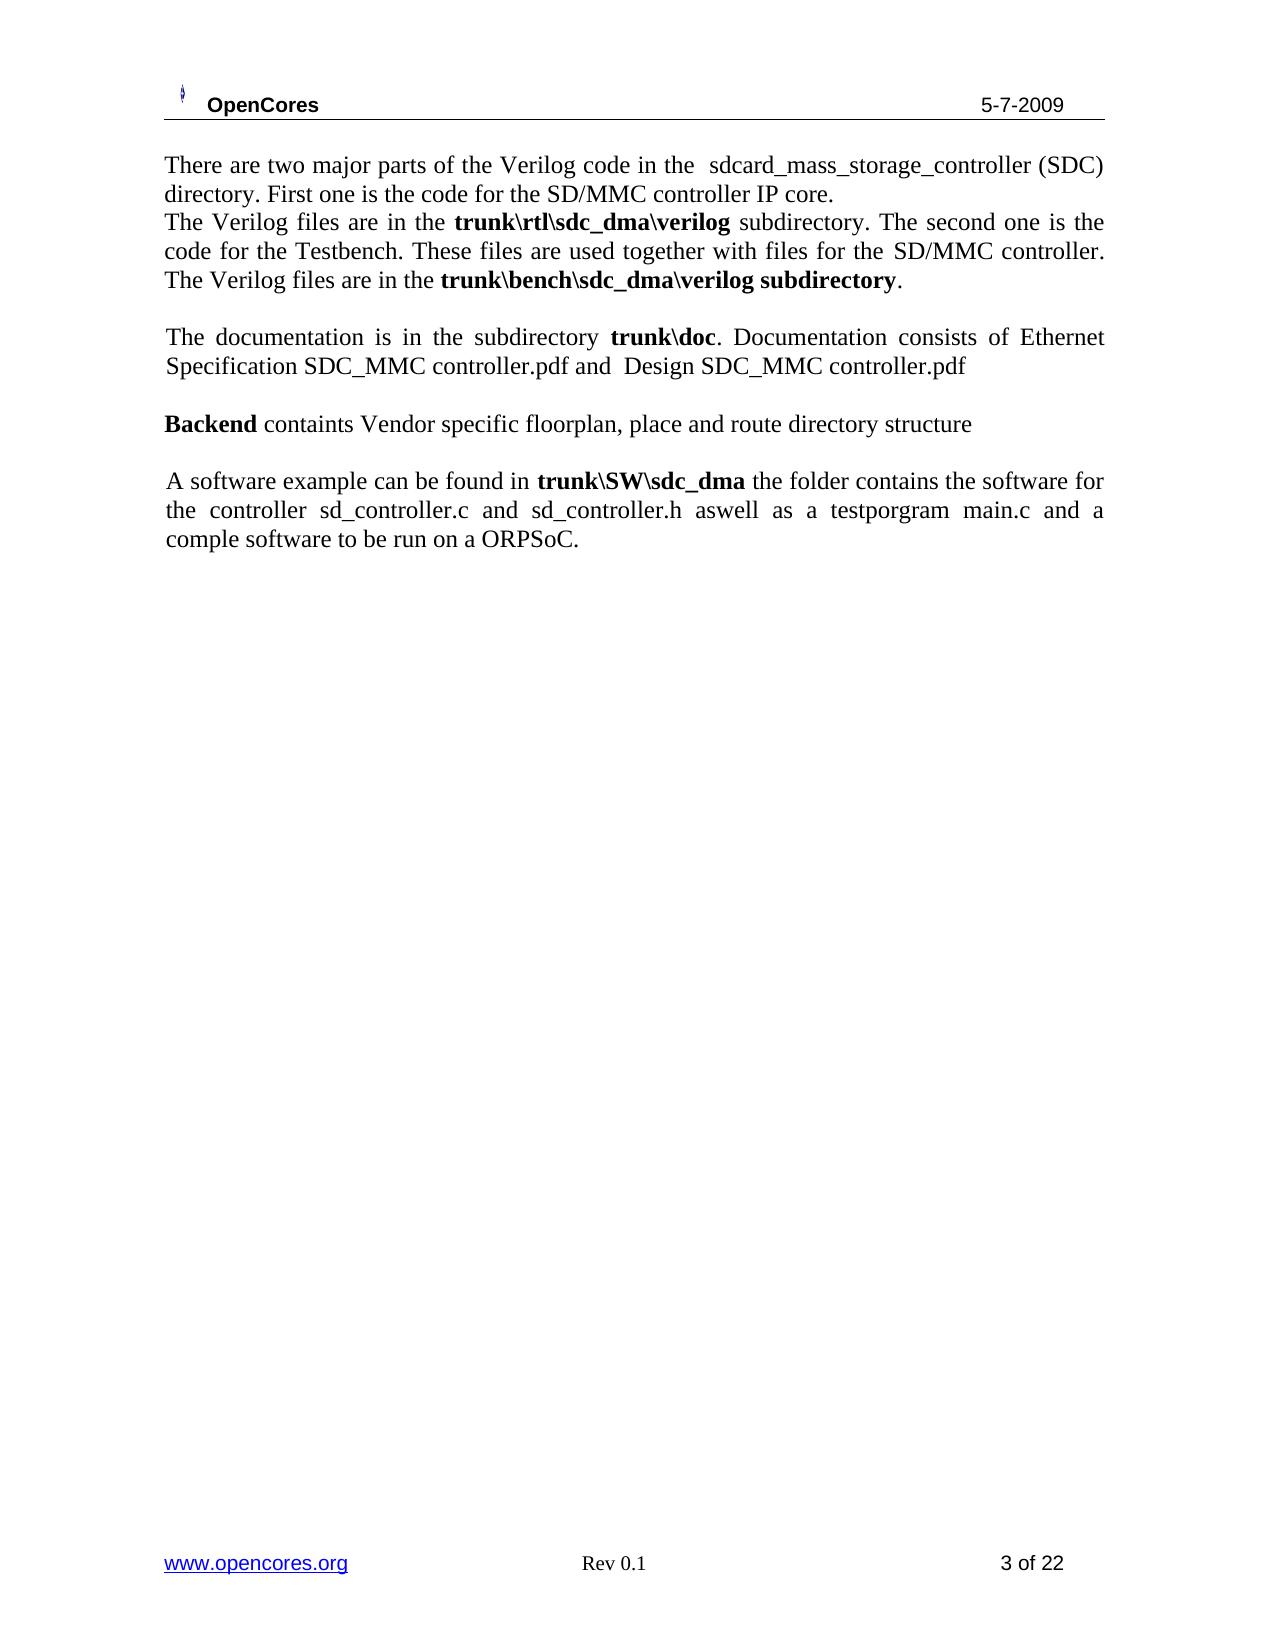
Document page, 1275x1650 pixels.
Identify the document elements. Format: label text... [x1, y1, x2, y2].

text A software example can be found in trunk\SW\sdc_dma the folder contains the software for the controller sd_controller.c and sd_controller.h aswell as a testporgram main.c and a comple software to be run on a ORPSoC. [166, 466, 1105, 552]
text There are two major parts of the Verilog code in the sdcard_mass_storage_controller (SDC) directory. First one is the code for the SD/MMC controller IP core. [164, 150, 1105, 207]
text Backend containts Vendor specific floorplan, place and route directory structure [164, 409, 1105, 437]
text The Verilog files are in the trunk\rtl\sdc_dma\verilog subdirectory. The second one is the code for the Testbench. These files are used together with files for the SD/MMC controller. The Verilog files are in the trunk\bench\sdc_dma\verilog subdirectory. [164, 207, 1105, 294]
text The documentation is in the subdirectory trunk\doc. Documentation consists of Ethernet Specification SDC_MMC controller.pdf and Design SDC_MMC controller.pdf [166, 322, 1105, 380]
